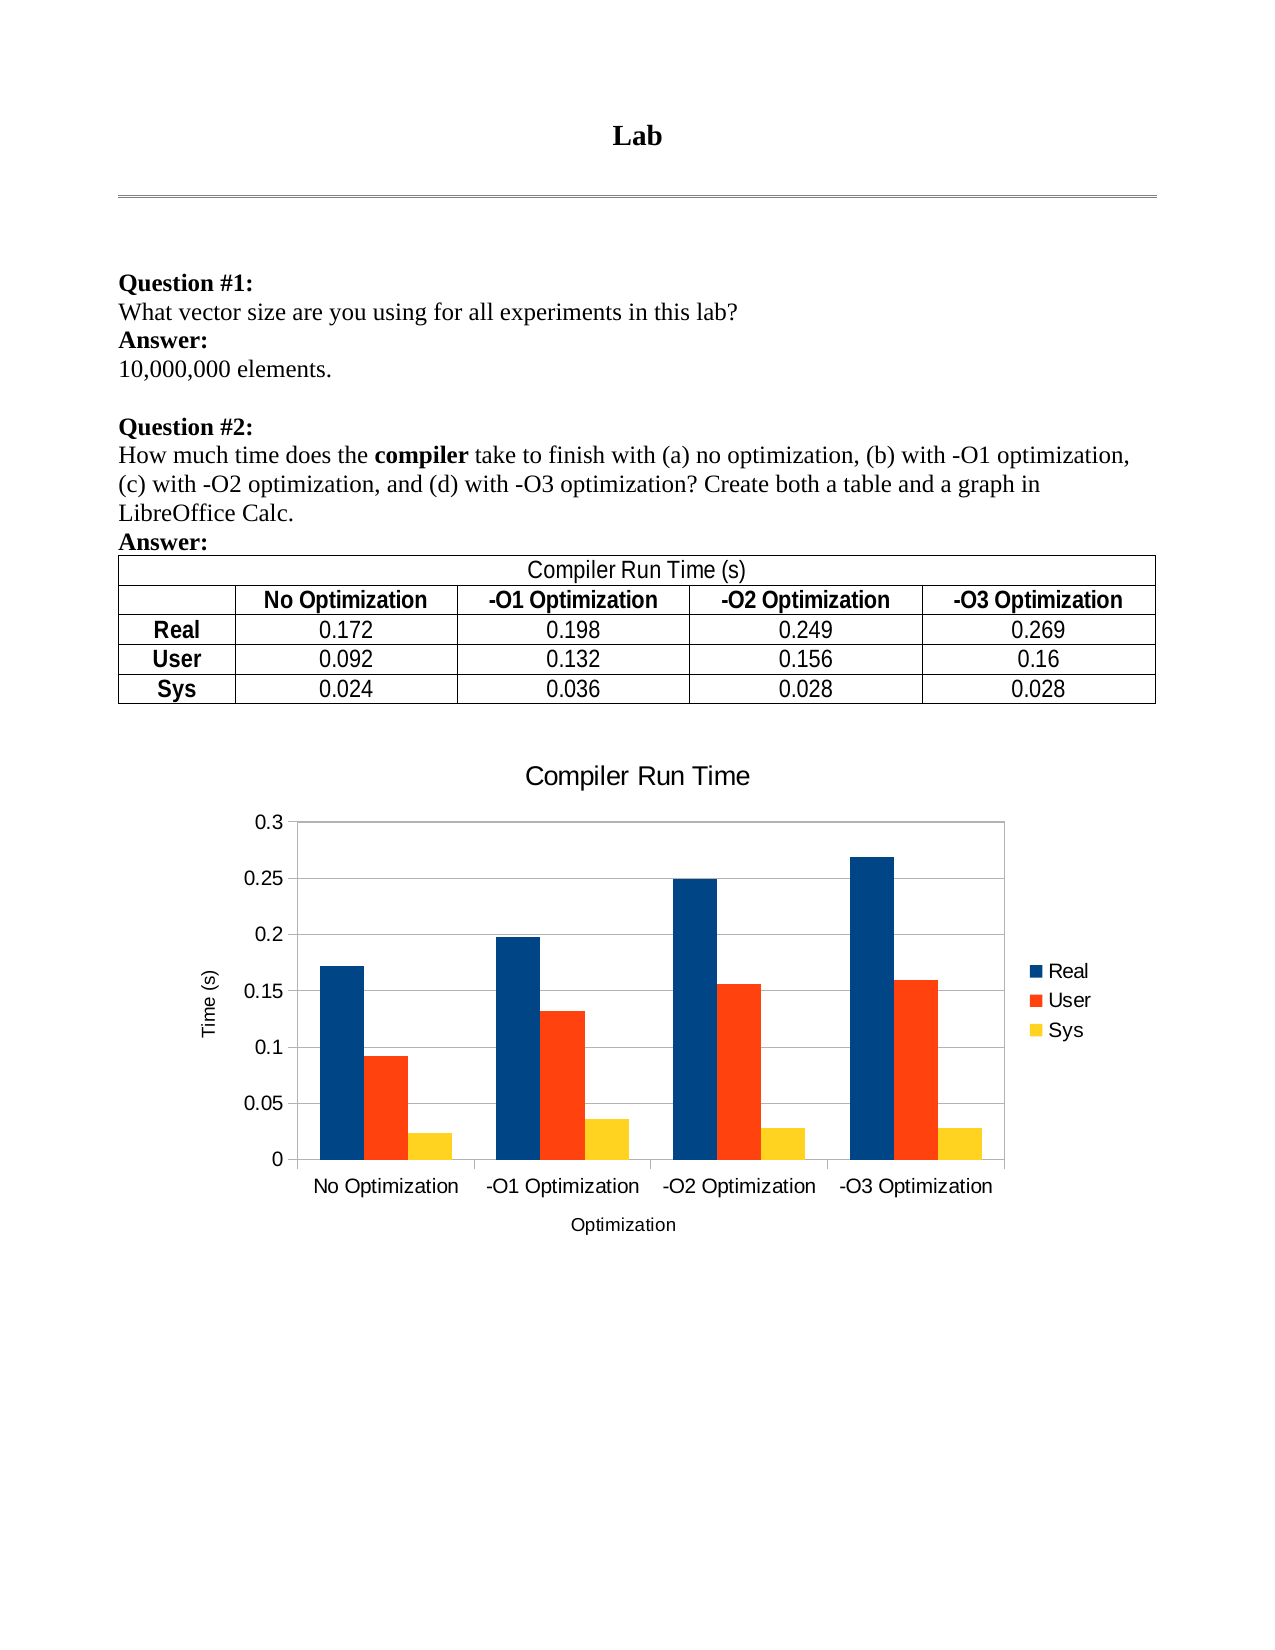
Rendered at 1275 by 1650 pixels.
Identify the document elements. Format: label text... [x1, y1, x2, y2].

text Answer: [118, 527, 1157, 555]
text Lab [118, 118, 1157, 152]
text Answer: [118, 325, 1157, 354]
text Question #2: [118, 412, 1157, 440]
text 10,000,000 elements. [118, 354, 1157, 383]
text What vector size are you using for all experiments in this lab? [118, 297, 1157, 325]
text How much time does the compiler take to finish with (a) no optimization, (b) with -O1 optimization, (c) with -O2 optimization, and (d) with -O3 optimization? Create both a table and a graph in LibreOffice Calc. [118, 440, 1157, 527]
text Question #1: [118, 268, 1157, 297]
